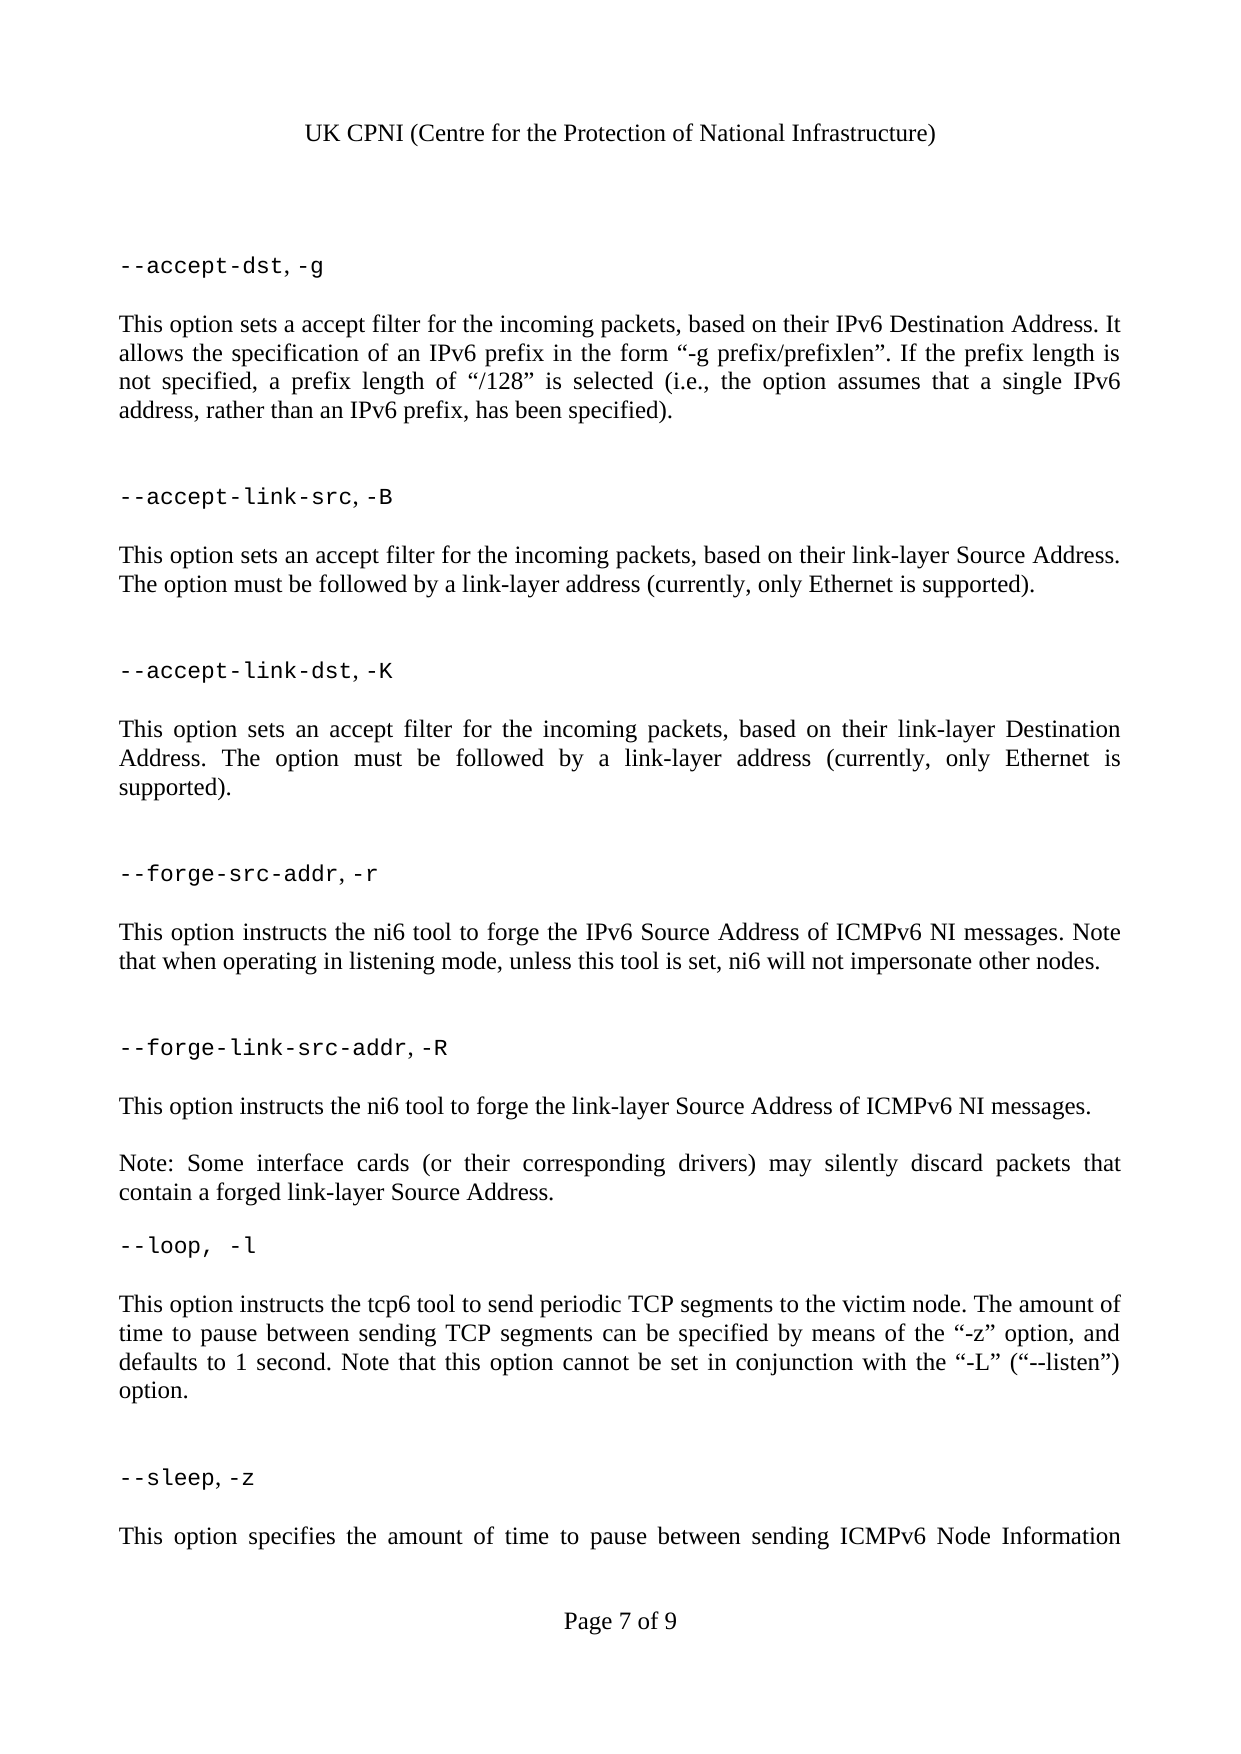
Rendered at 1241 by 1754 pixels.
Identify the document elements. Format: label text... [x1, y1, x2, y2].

text This option instructs the ni6 tool to forge the IPv6 Source Address of ICMPv6 NI messages. Note that when operating in listening mode, unless this tool is set, ni6 will not impersonate other nodes. [118, 917, 1122, 974]
text This option instructs the tcp6 tool to send periodic TCP segments to the victim node. The amount of time to pause between sending TCP segments can be specified by means of the “-z” option, and defaults to 1 second. Note that this option cannot be set in conjunction with the “-L” (“--listen”) option. [118, 1289, 1122, 1404]
text This option sets a accept filter for the incoming packets, based on their IPv6 Destination Address. It allows the specification of an IPv6 prefix in the form “-g prefix/prefixlen”. If the prefix length is not specified, a prefix length of “/128” is selected (i.e., the option assumes that a single IPv6 address, rather than an IPv6 prefix, has been specified). [118, 309, 1122, 424]
text --forge-src-addr, -r [118, 858, 1122, 888]
text --accept-dst, -g [118, 250, 1122, 280]
text This option instructs the ni6 tool to forge the link-layer Source Address of ICMPv6 NI messages. [118, 1091, 1122, 1120]
text --forge-link-src-addr, -R [118, 1032, 1122, 1062]
text This option specifies the amount of time to pause between sending ICMPv6 Node Information [118, 1521, 1122, 1549]
text --accept-link-src, -B [118, 481, 1122, 512]
text This option sets an accept filter for the incoming packets, based on their link-layer Source Address. The option must be followed by a link-layer address (currently, only Ethernet is supported). [118, 540, 1122, 598]
text --loop, -l [118, 1235, 1122, 1261]
text This option sets an accept filter for the incoming packets, based on their link-layer Destination Address. The option must be followed by a link-layer address (currently, only Ethernet is supported). [118, 714, 1122, 801]
text --accept-link-dst, -K [118, 655, 1122, 686]
text Note: Some interface cards (or their corresponding drivers) may silently discard packets that contain a forged link-layer Source Address. [118, 1148, 1122, 1206]
text --sleep, -z [118, 1462, 1122, 1492]
